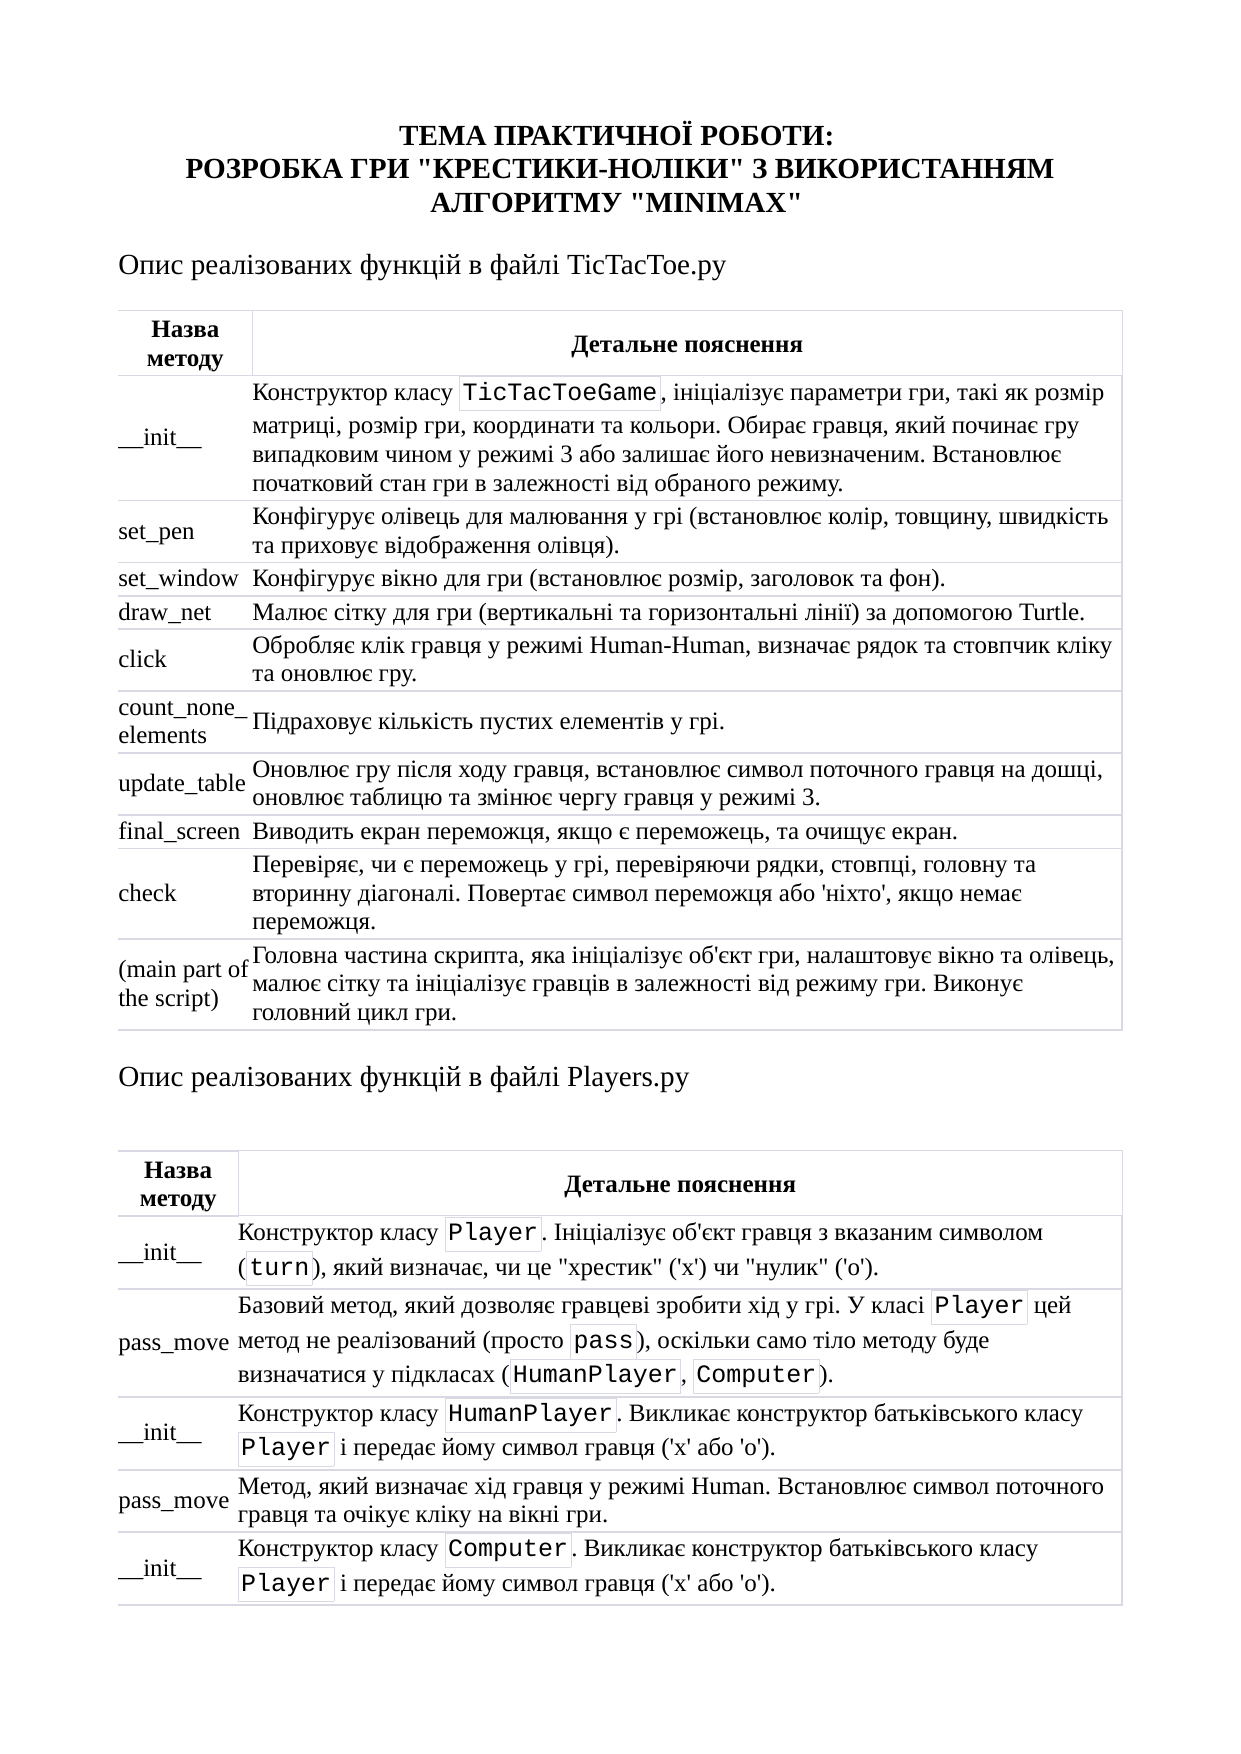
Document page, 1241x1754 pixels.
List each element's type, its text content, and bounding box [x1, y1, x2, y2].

text Опис реалізованих функцій в файлі Players.py [118, 1059, 1122, 1093]
table_cell Конструктор класу HumanPlayer. Викликає конструктор батьківського класу Player і передає йому символ гравця ('x' або 'o'). [238, 1398, 1121, 1469]
table_header Детальне пояснення [239, 1151, 1122, 1215]
table_cell count_none_elements [118, 692, 252, 752]
table_cell set_pen [118, 501, 252, 562]
table_cell set_window [118, 563, 252, 595]
table_cell draw_net [118, 597, 252, 628]
text ТЕМА ПРАКТИЧНОЇ РОБОТИ: [118, 118, 1122, 152]
text РОЗРОБКА ГРИ "КРЕСТИКИ-НОЛІКИ" З ВИКОРИСТАННЯМ АЛГОРИТМУ "MINIMAX" [118, 152, 1122, 219]
table_cell pass_move [118, 1290, 238, 1396]
table_cell Базовий метод, який дозволяє гравцеві зробити хід у грі. У класі Player цей метод не реалізований (просто pass), оскільки само тіло методу буде визначатися у підкласах (HumanPlayer, Computer). [238, 1290, 1121, 1396]
text Опис реалізованих функцій в файлі TicTacToe.py [118, 247, 1122, 281]
table_cell Виводить екран переможця, якщо є переможець, та очищує екран. [252, 816, 1121, 847]
table_cell Перевіряє, чи є переможець у грі, перевіряючи рядки, стовпці, головну та вторинну діагоналі. Повертає символ переможця або 'ніхто', якщо немає переможця. [252, 849, 1121, 938]
table_header Назва методу [118, 311, 252, 375]
table_cell (main part of the script) [118, 940, 252, 1029]
table_header Детальне пояснення [253, 311, 1122, 375]
table_cell Оновлює гру після ходу гравця, встановлює символ поточного гравця на дошці, оновлює таблицю та змінює чергу гравця у режимі 3. [252, 754, 1121, 814]
table_cell __init__ [118, 1398, 238, 1469]
table_cell Метод, який визначає хід гравця у режимі Human. Встановлює символ поточного гравця та очікує кліку на вікні гри. [238, 1471, 1121, 1531]
table_cell check [118, 849, 252, 938]
table_cell final_screen [118, 816, 252, 847]
table_cell pass_move [118, 1471, 238, 1531]
table_cell Конструктор класу TicTacToeGame, ініціалізує параметри гри, такі як розмір матриці, розмір гри, координати та кольори. Обирає гравця, який починає гру випадковим чином у режимі 3 або залишає його невизначеним. Встановлює початковий стан гри в залежності від обраного режиму. [252, 376, 1121, 500]
table_cell Конфігурує олівець для малювання у грі (встановлює колір, товщину, швидкість та приховує відображення олівця). [252, 501, 1121, 562]
table_cell Обробляє клік гравця у режимі Human-Human, визначає рядок та стовпчик кліку та оновлює гру. [252, 630, 1121, 690]
table_cell Малює сітку для гри (вертикальні та горизонтальні лінії) за допомогою Turtle. [252, 597, 1121, 628]
table_cell Конструктор класу Player. Ініціалізує об'єкт гравця з вказаним символом (turn), який визначає, чи це "хрестик" ('x') чи "нулик" ('o'). [238, 1216, 1121, 1288]
table_cell Головна частина скрипта, яка ініціалізує об'єкт гри, налаштовує вікно та олівець, малює сітку та ініціалізує гравців в залежності від режиму гри. Виконує головний цикл гри. [252, 940, 1121, 1029]
table_cell __init__ [118, 376, 252, 500]
table_header Назва методу [118, 1152, 238, 1215]
table_cell __init__ [118, 1533, 238, 1604]
table_cell __init__ [118, 1217, 238, 1288]
table_cell Конфігурує вікно для гри (встановлює розмір, заголовок та фон). [252, 563, 1121, 595]
table_cell Конструктор класу Computer. Викликає конструктор батьківського класу Player і передає йому символ гравця ('x' або 'o'). [238, 1533, 1121, 1604]
table_cell Підраховує кількість пустих елементів у грі. [252, 692, 1121, 752]
table_cell update_table [118, 754, 252, 814]
table_cell click [118, 630, 252, 690]
